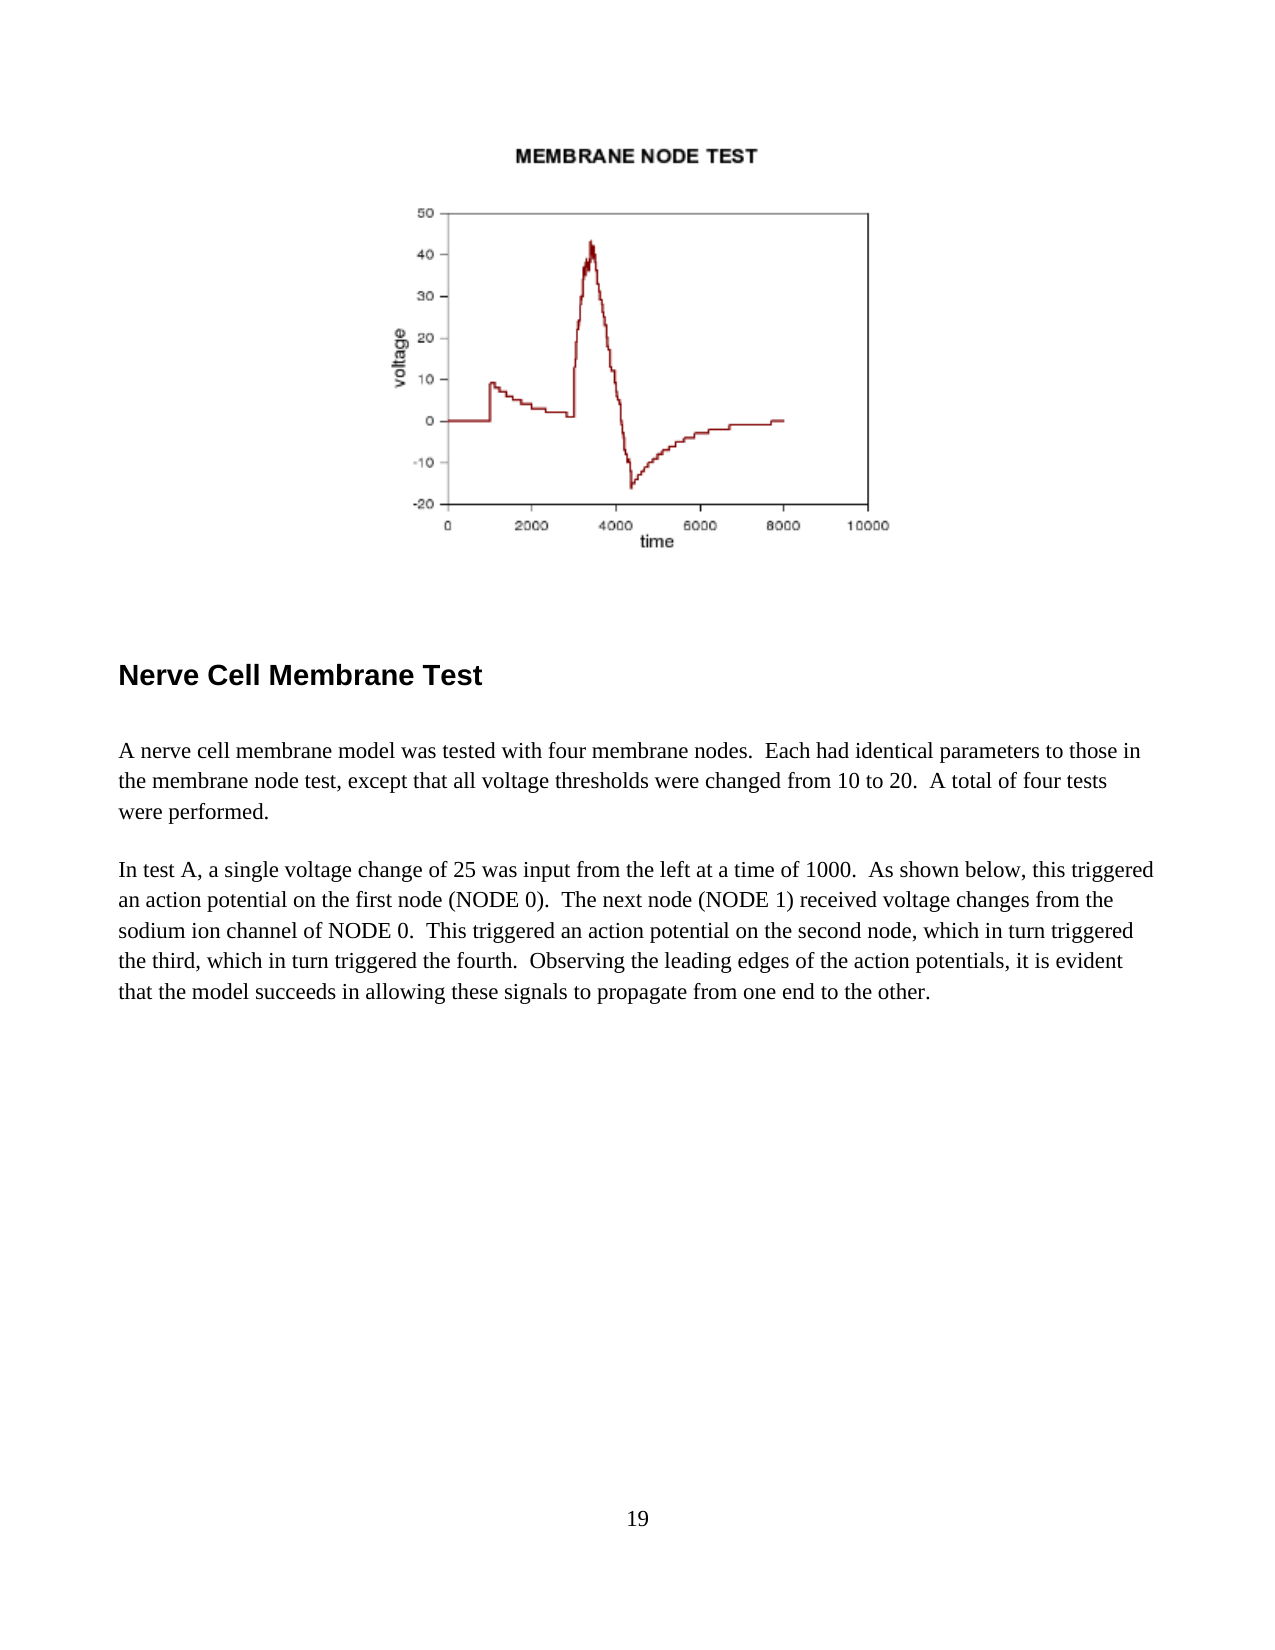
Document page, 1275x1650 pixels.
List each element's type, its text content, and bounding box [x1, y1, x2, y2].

subtitle Nerve Cell Membrane Test [118, 659, 1157, 691]
picture [337, 118, 938, 568]
text In test A, a single voltage change of 25 was input from the left at a time of 1000. As shown below, this triggered an action potential on the first node (NODE 0). The next node (NODE 1) received voltage changes from the sodium ion channel of NODE 0. This triggered an action potential on the second node, which in turn triggered the third, which in turn triggered the fourth. Observing the leading edges of the action potentials, it is evident that the model succeeds in allowing these signals to propagate from one end to the other. [118, 857, 1157, 1004]
text A nerve cell membrane model was tested with four membrane nodes. Each had identical parameters to those in the membrane node test, except that all voltage thresholds were changed from 10 to 20. A total of four tests were performed. [118, 738, 1157, 824]
